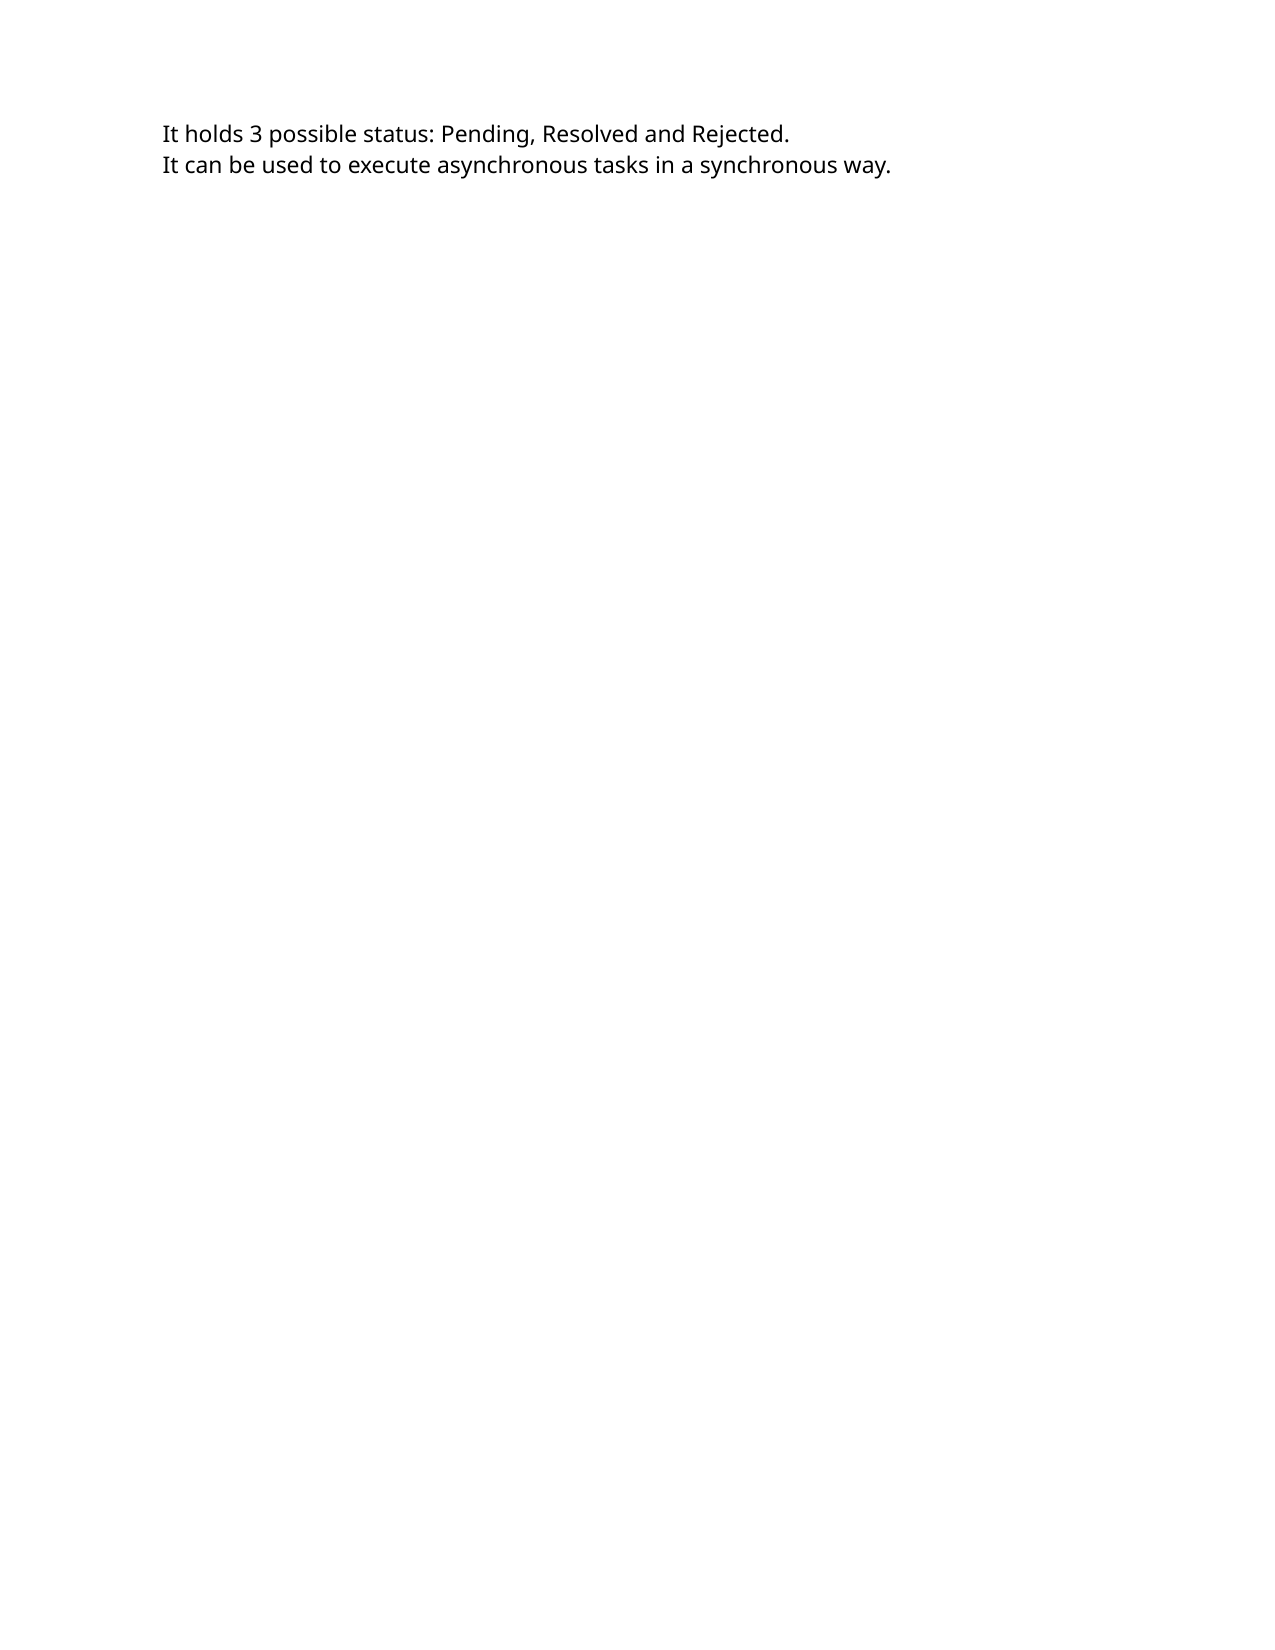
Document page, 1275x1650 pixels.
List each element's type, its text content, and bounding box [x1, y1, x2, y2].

text It can be used to execute asynchronous tasks in a synchronous way. [118, 149, 1157, 181]
text It holds 3 possible status: Pending, Resolved and Rejected. [118, 118, 1157, 149]
